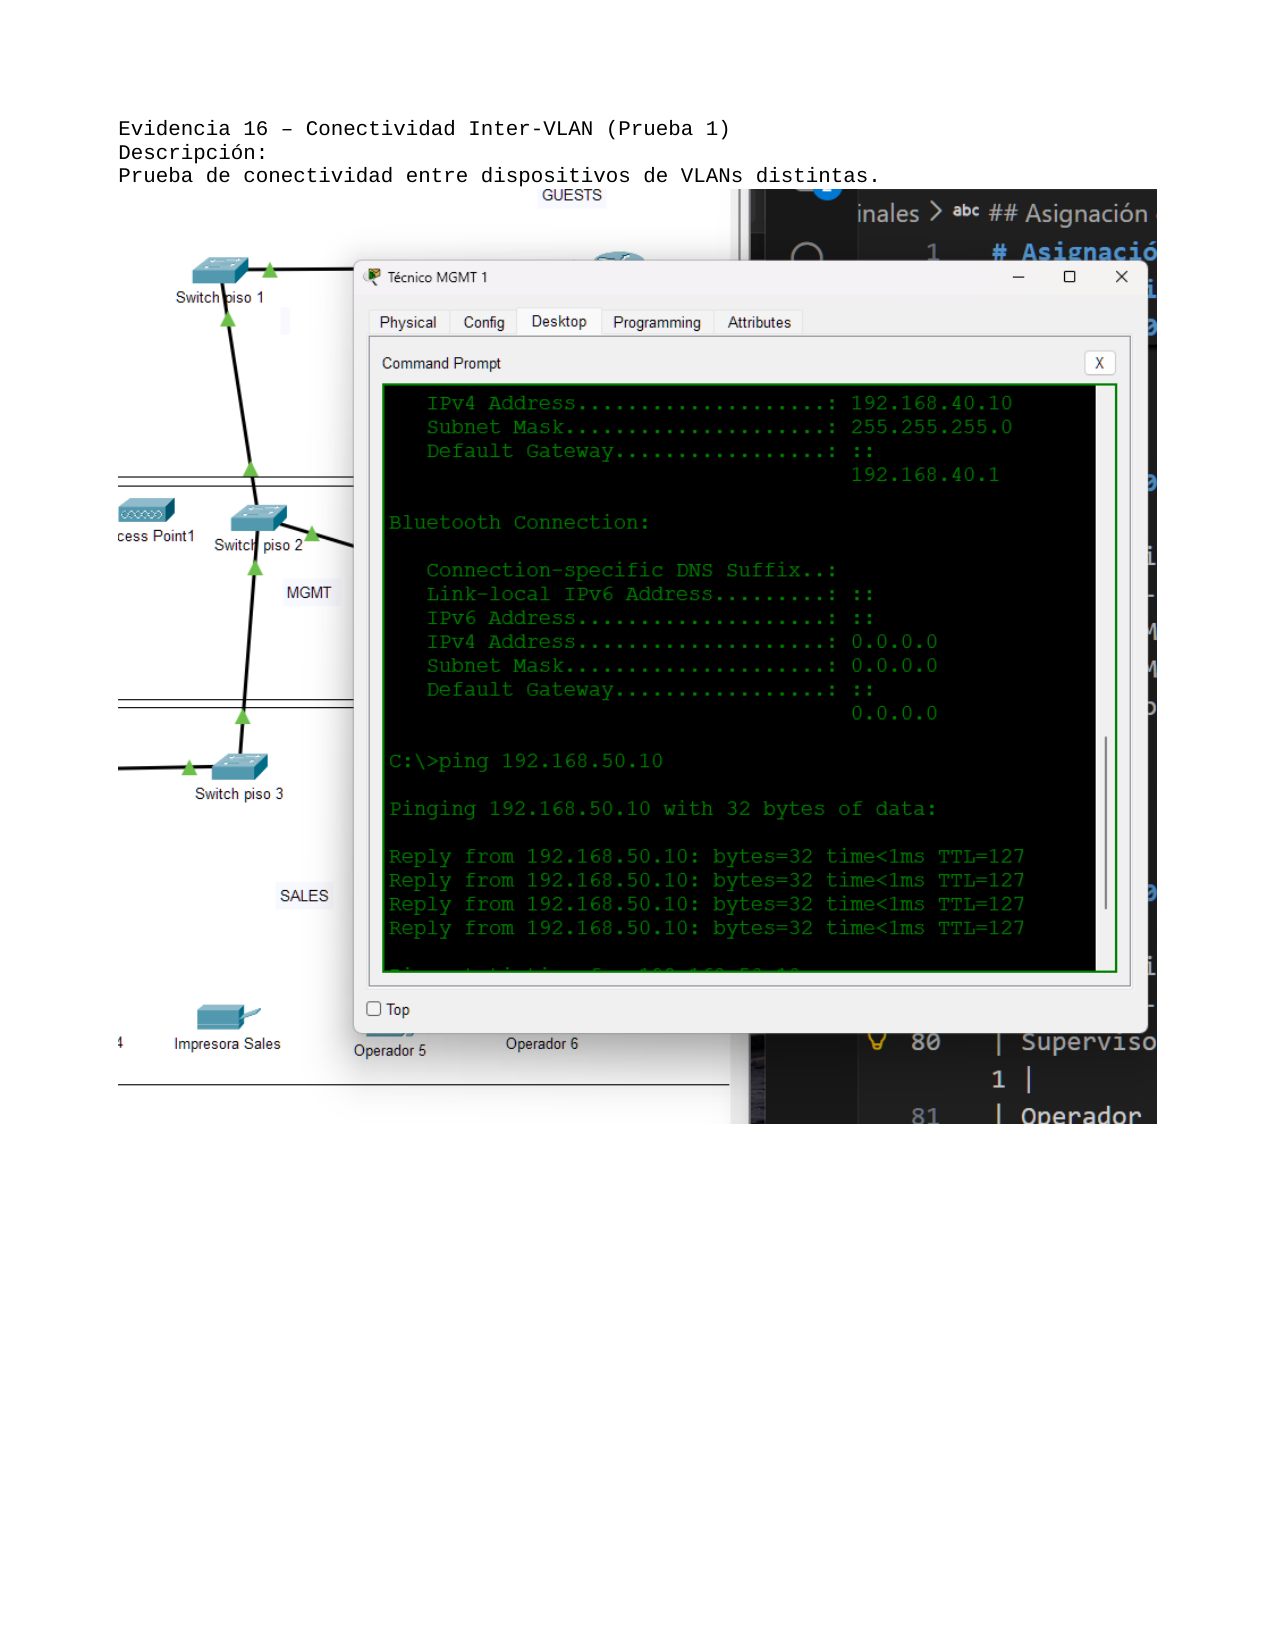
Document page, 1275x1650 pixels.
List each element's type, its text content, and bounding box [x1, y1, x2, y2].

text Descripción: Prueba de conectividad entre dispositivos de VLANs distintas. [118, 142, 1157, 189]
text Evidencia 16 – Conectividad Inter-VLAN (Prueba 1) [118, 118, 1157, 142]
picture [118, 189, 1157, 1124]
